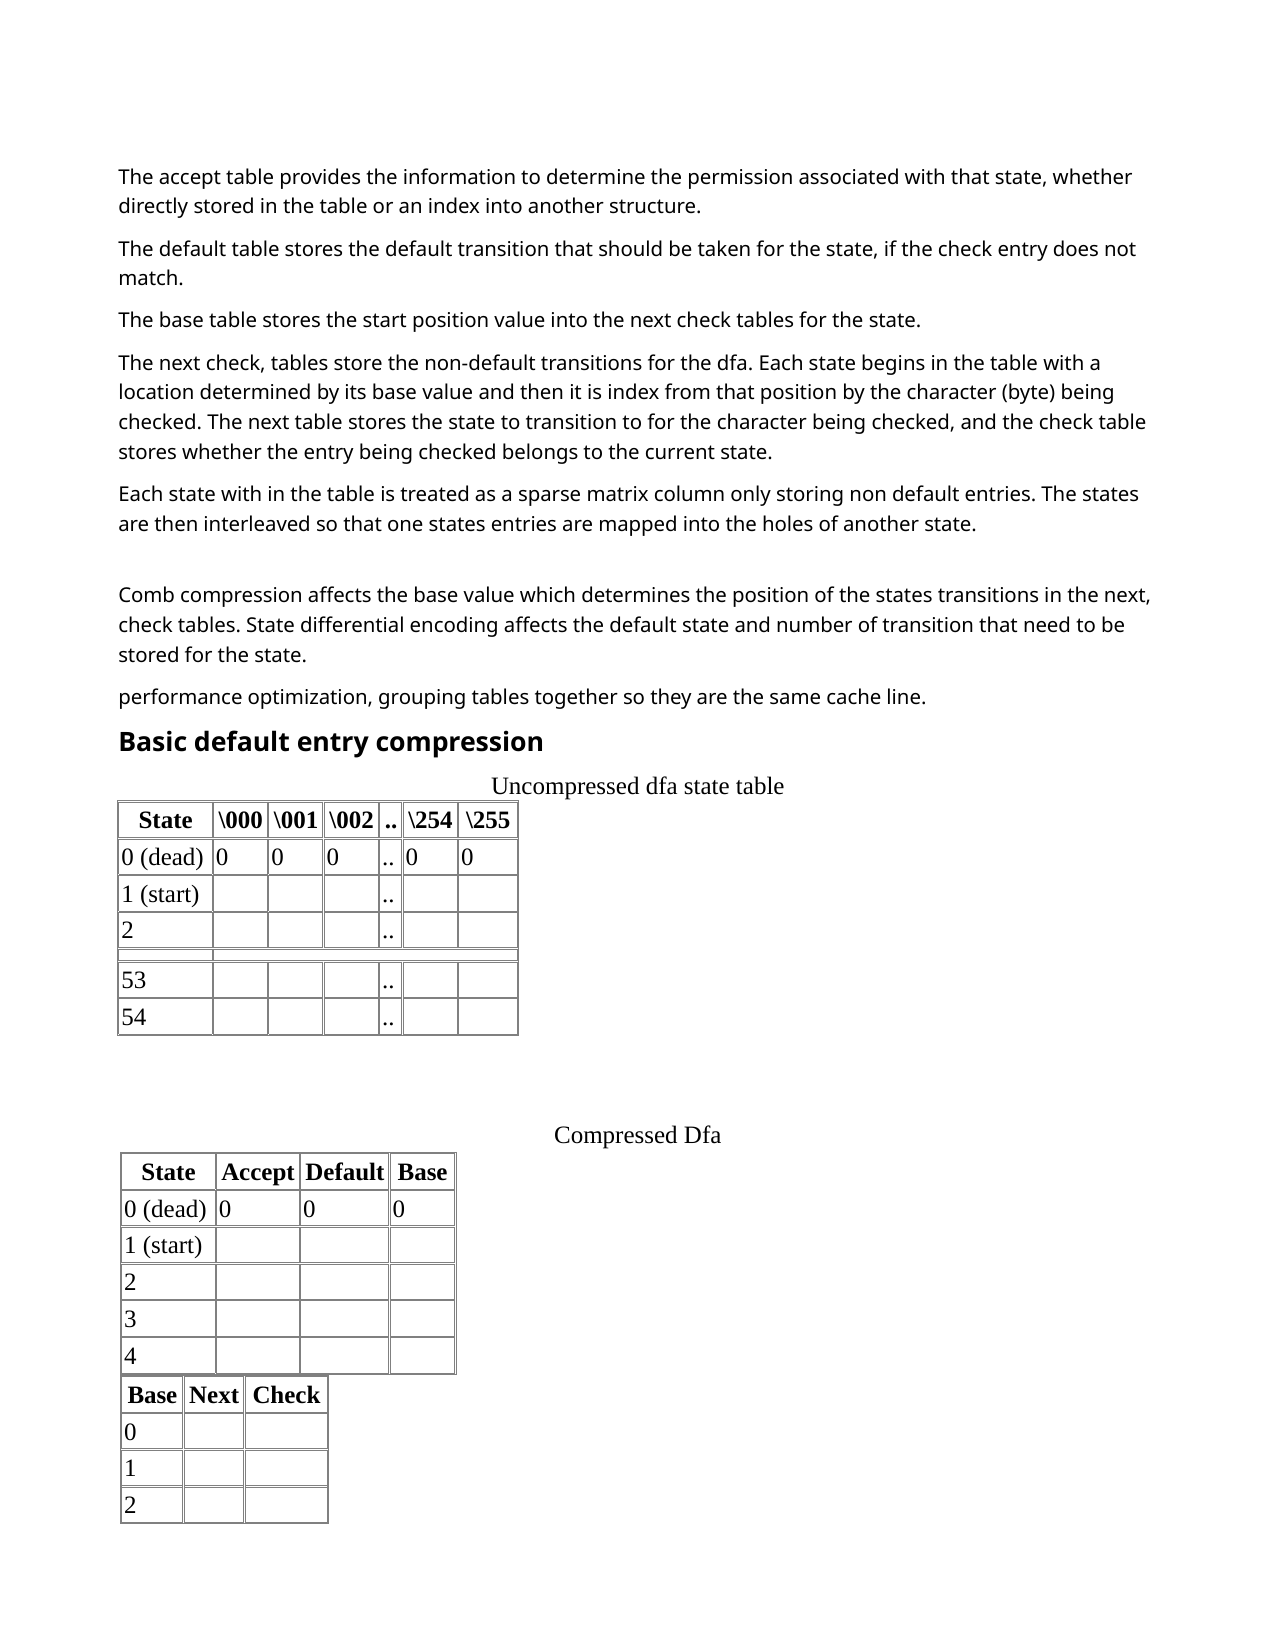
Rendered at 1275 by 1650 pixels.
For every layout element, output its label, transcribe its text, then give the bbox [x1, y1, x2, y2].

table_cell [404, 913, 457, 947]
table_cell 0 [269, 840, 322, 874]
table_cell 2 [119, 913, 212, 947]
table_cell [391, 1265, 454, 1299]
table_header \255 [459, 803, 517, 837]
table_cell [391, 1301, 454, 1336]
table_cell 0 [301, 1191, 388, 1225]
table_cell [404, 876, 457, 911]
text Comb compression affects the base value which determines the position of the states transitions in the next, check tables. State differential encoding affects the default state and number of transition that need to be stored for the state. [118, 549, 1157, 668]
text Compressed Dfa [118, 1120, 1157, 1149]
table_cell 3 [122, 1301, 215, 1336]
text The base table stores the start position value into the next check tables for the state. [118, 304, 1157, 334]
table_cell 0 (dead) [122, 1191, 215, 1225]
table_cell [459, 999, 517, 1034]
table_header State [122, 1154, 215, 1189]
table_cell 53 [119, 963, 212, 997]
table_header [118, 1149, 463, 1527]
table_cell .. [380, 999, 401, 1034]
table_cell [404, 999, 457, 1034]
table_cell [246, 1488, 327, 1522]
table_cell [185, 1414, 243, 1448]
table_cell .. [380, 913, 401, 947]
table_cell [217, 1228, 299, 1262]
table_cell [214, 963, 267, 997]
table_cell .. [380, 876, 401, 911]
table_header Base [122, 1377, 182, 1411]
table_cell [214, 950, 517, 960]
table_cell [246, 1414, 327, 1448]
table_cell 4 [122, 1338, 215, 1372]
table_cell [269, 963, 322, 997]
text The accept table provides the information to determine the permission associated with that state, whether directly stored in the table or an index into another structure. [118, 160, 1157, 220]
table_header \000 [214, 803, 267, 837]
table_header \254 [404, 803, 457, 837]
table_cell [391, 1228, 454, 1262]
table_cell [325, 963, 378, 997]
table_cell .. [380, 840, 401, 874]
table_cell [325, 913, 378, 947]
table_header State [119, 803, 212, 837]
text Uncompressed dfa state table [118, 771, 1157, 800]
table_cell [301, 1228, 388, 1262]
table_header Check [246, 1377, 327, 1411]
table_header Default [301, 1154, 388, 1189]
table_cell [119, 950, 212, 960]
table_cell [269, 876, 322, 911]
table_cell 0 [459, 840, 517, 874]
table_cell [217, 1338, 299, 1372]
table_cell [214, 913, 267, 947]
table_cell [325, 876, 378, 911]
table_cell 0 [217, 1191, 299, 1225]
table_cell [185, 1451, 243, 1485]
table_cell [246, 1451, 327, 1485]
table_header \002 [325, 803, 378, 837]
table_cell [217, 1301, 299, 1336]
table_cell 0 (dead) [119, 840, 212, 874]
table_header \001 [269, 803, 322, 837]
table_header Accept [217, 1154, 299, 1189]
table_cell [185, 1488, 243, 1522]
table_cell 2 [122, 1488, 182, 1522]
table_cell 0 [404, 840, 457, 874]
table_cell [391, 1338, 454, 1372]
table_cell [459, 963, 517, 997]
table_cell [404, 963, 457, 997]
table_cell 54 [119, 999, 212, 1034]
table_cell [301, 1338, 388, 1372]
table_cell 0 [391, 1191, 454, 1225]
table_header [463, 1149, 479, 1527]
table_header Base [391, 1154, 454, 1189]
text performance optimization, grouping tables together so they are the same cache line. [118, 681, 1157, 710]
table_cell 1 (start) [122, 1228, 215, 1262]
table_cell [269, 913, 322, 947]
text The default table stores the default transition that should be taken for the state, if the check entry does not match. [118, 232, 1157, 292]
table_cell 1 [122, 1451, 182, 1485]
table_cell [459, 913, 517, 947]
table_cell [301, 1301, 388, 1336]
table_cell [217, 1265, 299, 1299]
table_header Next [185, 1377, 243, 1411]
text Each state with in the table is treated as a sparse matrix column only storing non default entries. The states are then interleaved so that one states entries are mapped into the holes of another state. [118, 477, 1157, 537]
table_cell .. [380, 963, 401, 997]
text The next check, tables store the non-default transitions for the dfa. Each state begins in the table with a location determined by its base value and then it is index from that position by the character (byte) being checked. The next table stores the state to transition to for the character being checked, and the check table stores whether the entry being checked belongs to the current state. [118, 346, 1157, 465]
table_header .. [380, 803, 401, 837]
table_cell [214, 876, 267, 911]
table_cell [269, 999, 322, 1034]
table_cell [301, 1265, 388, 1299]
subtitle Basic default entry compression [118, 723, 1157, 759]
table_cell 0 [214, 840, 267, 874]
table_cell 2 [122, 1265, 215, 1299]
table_cell 0 [325, 840, 378, 874]
table_cell 0 [122, 1414, 182, 1448]
table_cell [214, 999, 267, 1034]
table_cell [459, 876, 517, 911]
table_cell 1 (start) [119, 876, 212, 911]
table_cell [325, 999, 378, 1034]
